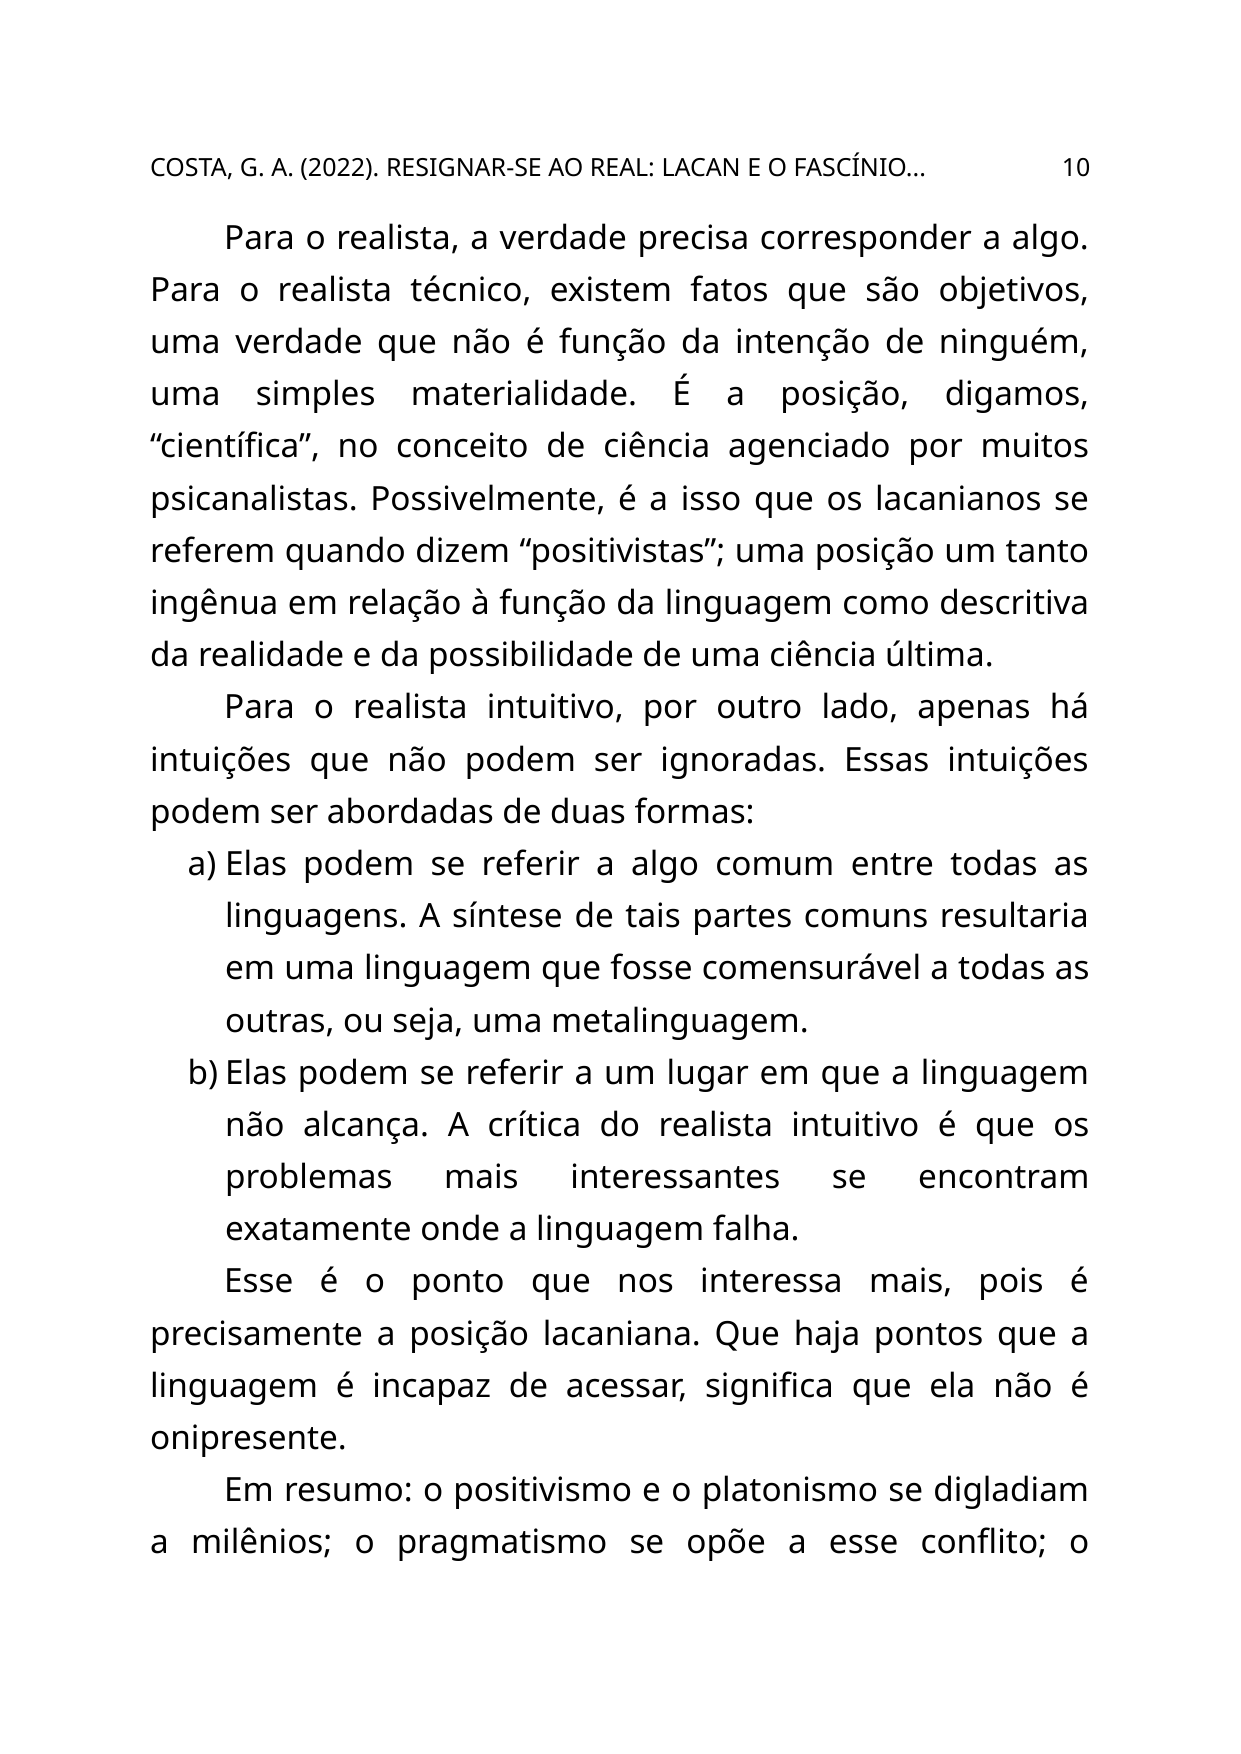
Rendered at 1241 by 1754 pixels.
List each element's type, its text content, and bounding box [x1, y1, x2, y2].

list Elas podem se referir a um lugar em que a linguagem não alcança. A crítica do realista intuitivo é que os problemas mais interessantes se encontram exatamente onde a linguagem falha. [187, 1048, 1090, 1251]
text Para o realista, a verdade precisa corresponder a algo. Para o realista técnico, existem fatos que são objetivos, uma verdade que não é função da intenção de ninguém, uma simples materialidade. É a posição, digamos, “científica”, no conceito de ciência agenciado por muitos psicanalistas. Possivelmente, é a isso que os lacanianos se referem quando dizem “positivistas”; uma posição um tanto ingênua em relação à função da linguagem como descritiva da realidade e da possibilidade de uma ciência última. [150, 213, 1090, 676]
text Em resumo: o positivismo e o platonismo se digladiam a milênios; o pragmatismo se opõe a esse conflito; o [150, 1466, 1090, 1564]
text Para o realista intuitivo, por outro lado, apenas há intuições que não podem ser ignoradas. Essas intuições podem ser abordadas de duas formas: [150, 683, 1090, 833]
text Esse é o ponto que nos interessa mais, pois é precisamente a posição lacaniana. Que haja pontos que a linguagem é incapaz de acessar, significa que ela não é onipresente. [150, 1257, 1090, 1459]
list Elas podem se referir a algo comum entre todas as linguagens. A síntese de tais partes comuns resultaria em uma linguagem que fosse comensurável a todas as outras, ou seja, uma metalinguagem. [187, 840, 1090, 1042]
